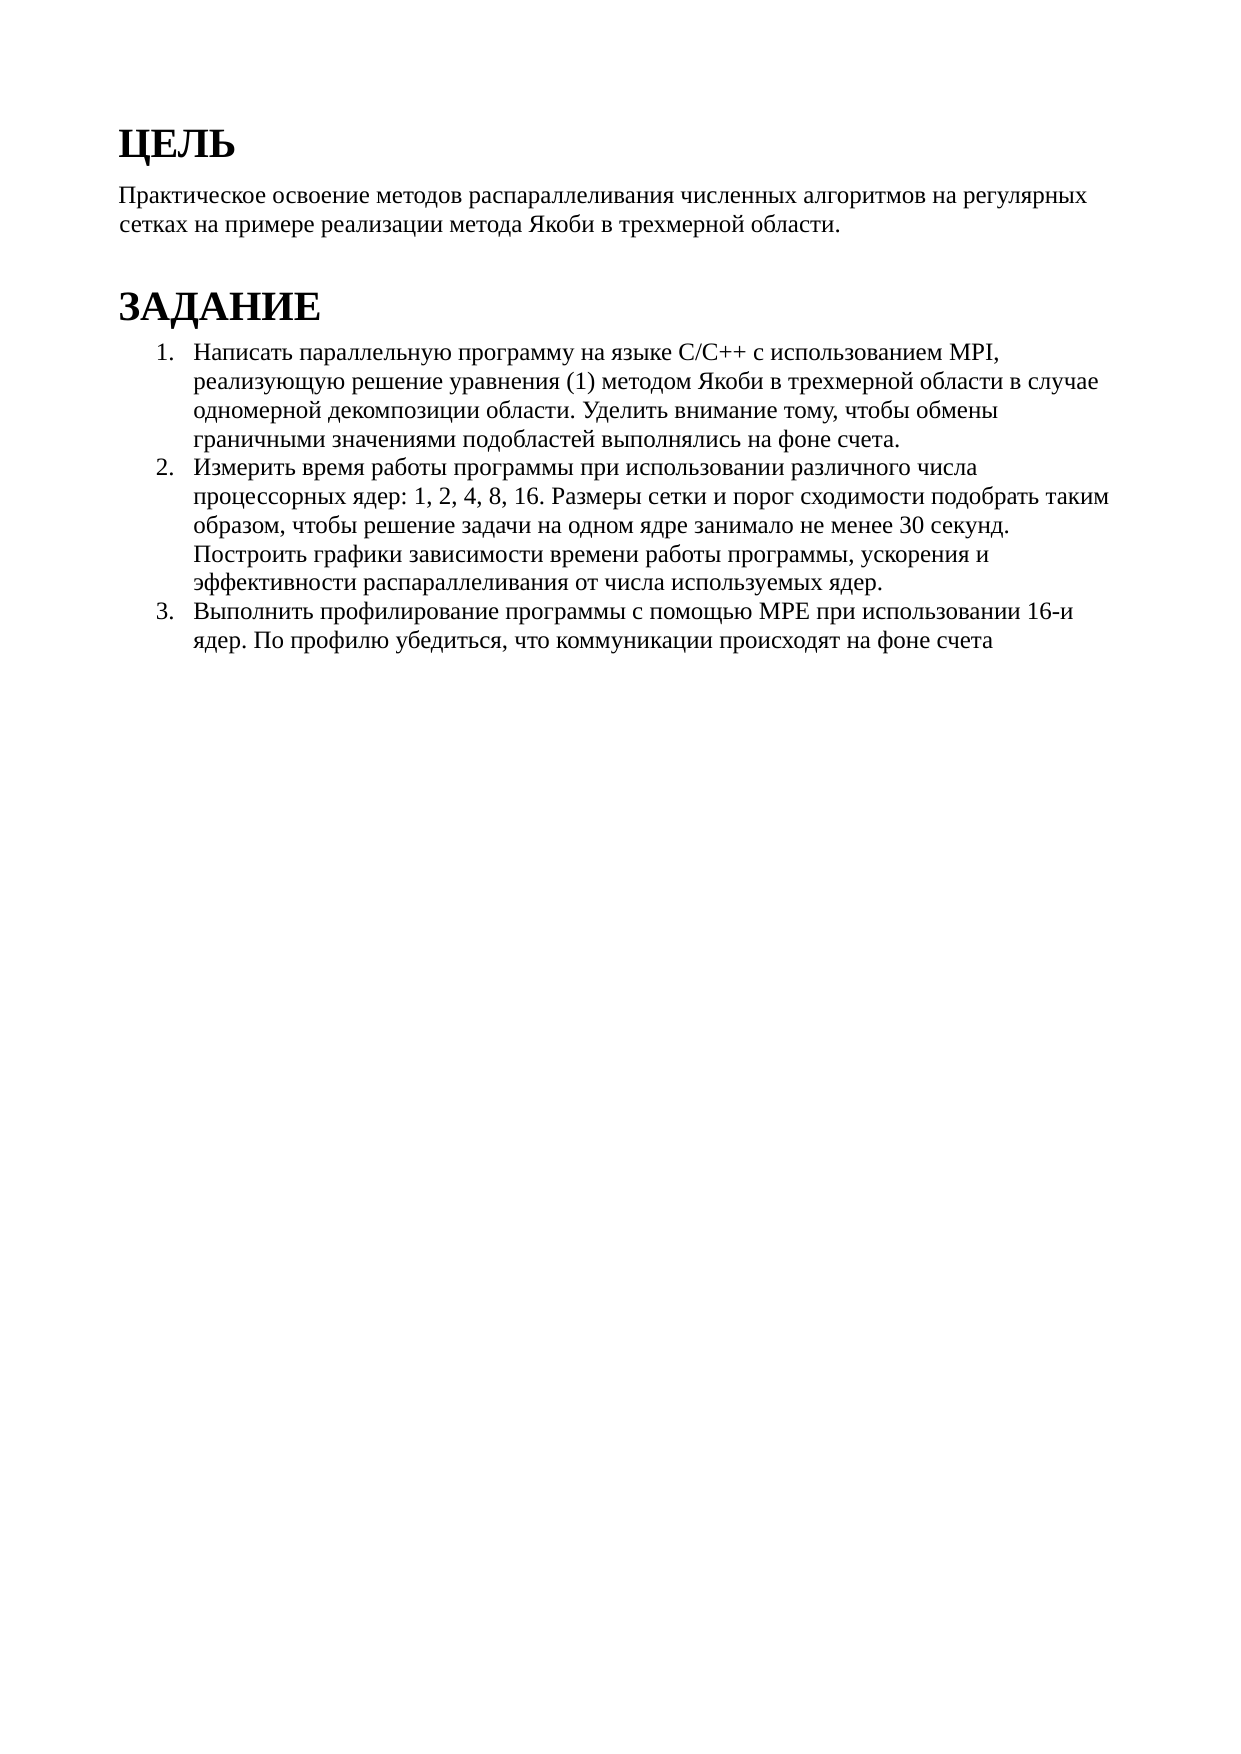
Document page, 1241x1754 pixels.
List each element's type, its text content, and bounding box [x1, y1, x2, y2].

list Написать параллельную программу на языке C/C++ с использованием MPI, реализующую решение уравнения (1) методом Якоби в трехмерной области в случае одномерной декомпозиции области. Уделить внимание тому, чтобы обмены граничными значениями подобластей выполнялись на фоне счета. [156, 337, 1122, 452]
list Выполнить профилирование программы с помощью MPE при использовании 16-и ядер. По профилю убедиться, что коммуникации происходят на фоне счета [156, 596, 1122, 654]
subtitle ЗАДАНИЕ [118, 281, 1122, 329]
text Практическое освоение методов распараллеливания численных алгоритмов на регулярных сетках на примере реализации метода Якоби в трехмерной области. [118, 180, 1116, 238]
subtitle ЦЕЛЬ [118, 118, 1122, 166]
list Измерить время работы программы при использовании различного числа процессорных ядер: 1, 2, 4, 8, 16. Размеры сетки и порог сходимости подобрать таким образом, чтобы решение задачи на одном ядре занимало не менее 30 секунд. Построить графики зависимости времени работы программы, ускорения и эффективности распараллеливания от числа используемых ядер. [156, 452, 1122, 596]
